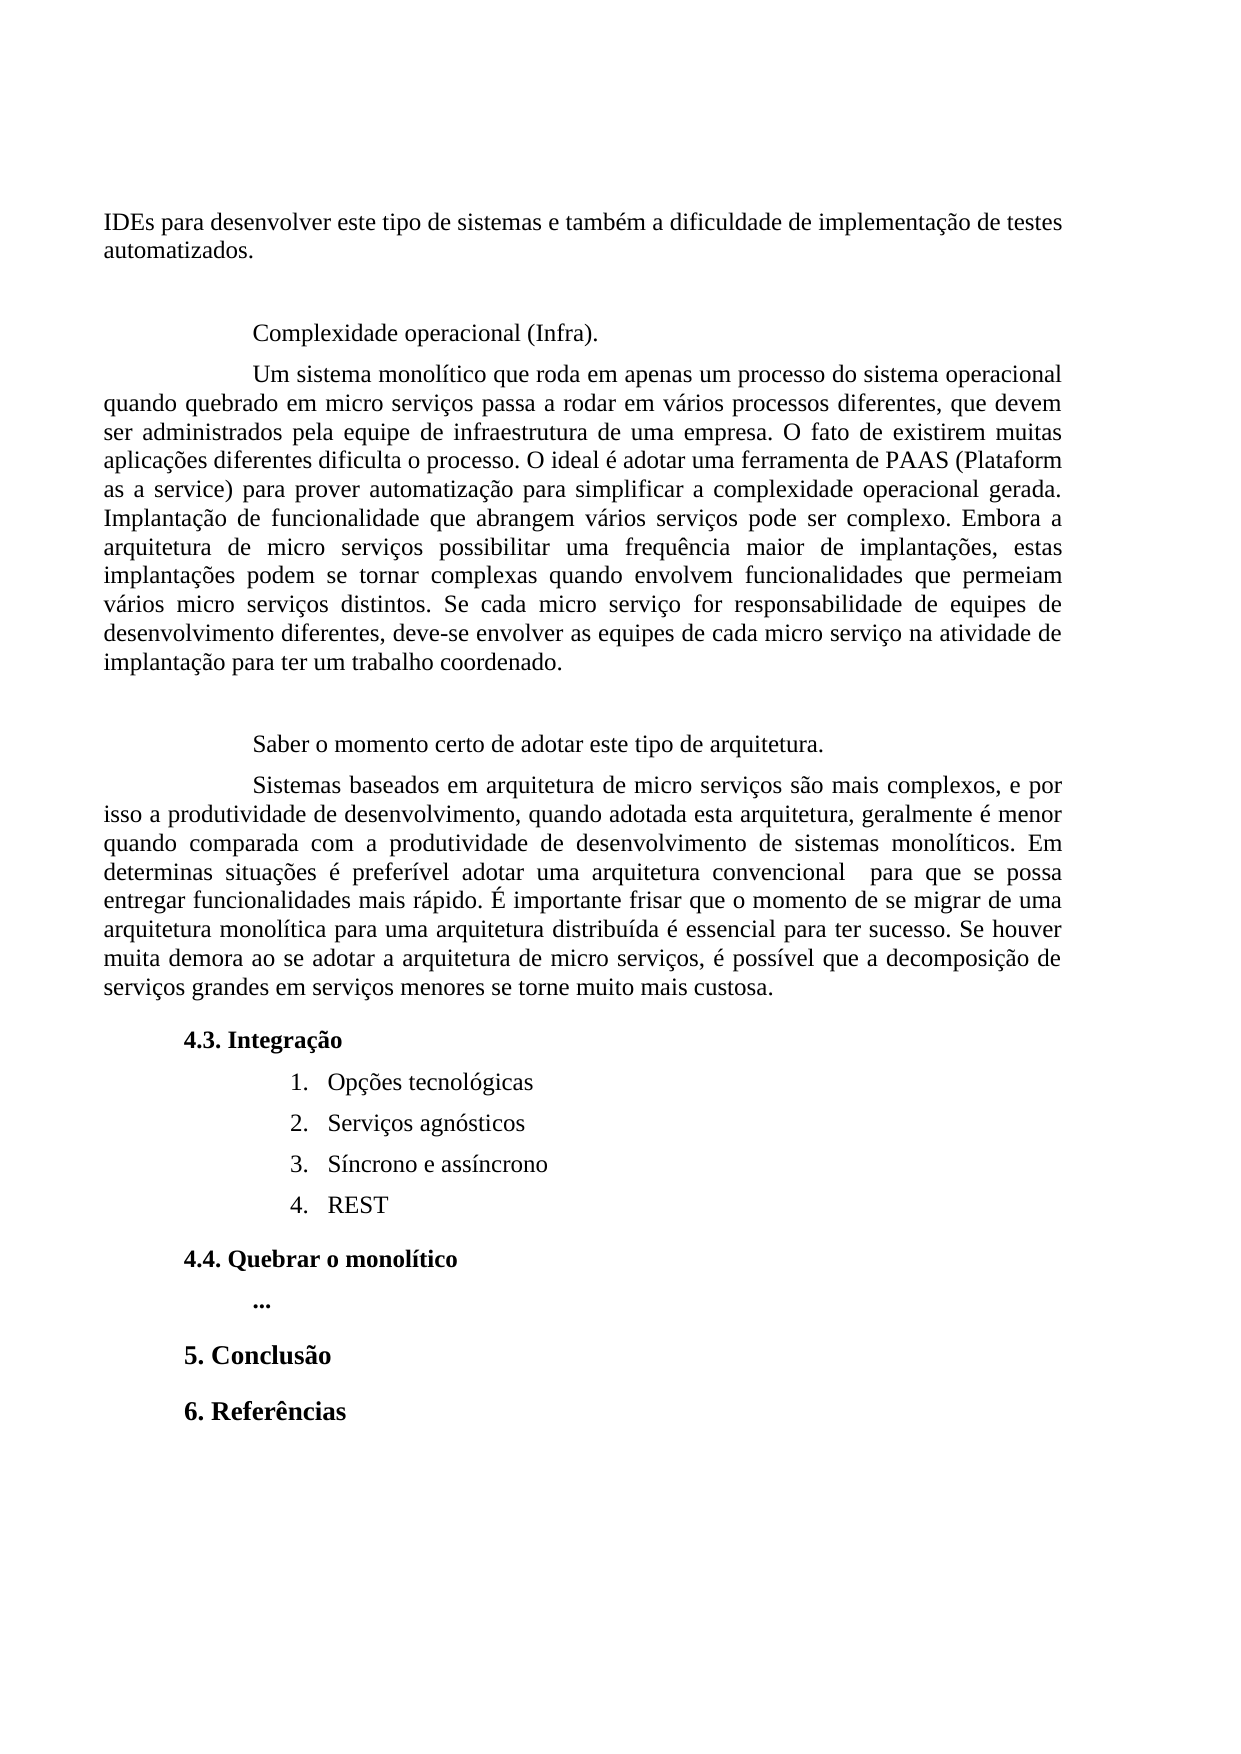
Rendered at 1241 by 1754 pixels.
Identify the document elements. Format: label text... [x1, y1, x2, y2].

text Um sistema monolítico que roda em apenas um processo do sistema operacional quando quebrado em micro serviços passa a rodar em vários processos diferentes, que devem ser administrados pela equipe de infraestrutura de uma empresa. O fato de existirem muitas aplicações diferentes dificulta o processo. O ideal é adotar uma ferramenta de PAAS (Plataform as a service) para prover automatização para simplificar a complexidade operacional gerada. Implantação de funcionalidade que abrangem vários serviços pode ser complexo. Embora a arquitetura de micro serviços possibilitar uma frequência maior de implantações, estas implantações podem se tornar complexas quando envolvem funcionalidades que permeiam vários micro serviços distintos. Se cada micro serviço for responsabilidade de equipes de desenvolvimento diferentes, deve-se envolver as equipes de cada micro serviço na atividade de implantação para ter um trabalho coordenado. [103, 359, 1063, 676]
text Saber o momento certo de adotar este tipo de arquitetura. [103, 729, 1063, 758]
subtitle Quebrar o monolítico [177, 1244, 1063, 1273]
text Sistemas baseados em arquitetura de micro serviços são mais complexos, e por isso a produtividade de desenvolvimento, quando adotada esta arquitetura, geralmente é menor quando comparada com a produtividade de desenvolvimento de sistemas monolíticos. Em determinas situações é preferível adotar uma arquitetura convencional para que se possa entregar funcionalidades mais rápido. É importante frisar que o momento de se migrar de uma arquitetura monolítica para uma arquitetura distribuída é essencial para ter sucesso. Se houver muita demora ao se adotar a arquitetura de micro serviços, é possível que a decomposição de serviços grandes em serviços menores se torne muito mais custosa. [103, 771, 1063, 1001]
list Síncrono e assíncrono [290, 1149, 1063, 1178]
text ... [177, 1286, 1063, 1314]
subtitle Conclusão [177, 1339, 1063, 1370]
list Opções tecnológicas [290, 1067, 1063, 1096]
text Complexidade operacional (Infra). [103, 318, 1063, 347]
list Serviços agnósticos [290, 1108, 1063, 1137]
text IDEs para desenvolver este tipo de sistemas e também a dificuldade de implementação de testes automatizados. [103, 207, 1063, 264]
subtitle Referências [177, 1395, 1063, 1427]
list REST [290, 1191, 1063, 1219]
subtitle Integração [177, 1026, 1063, 1054]
